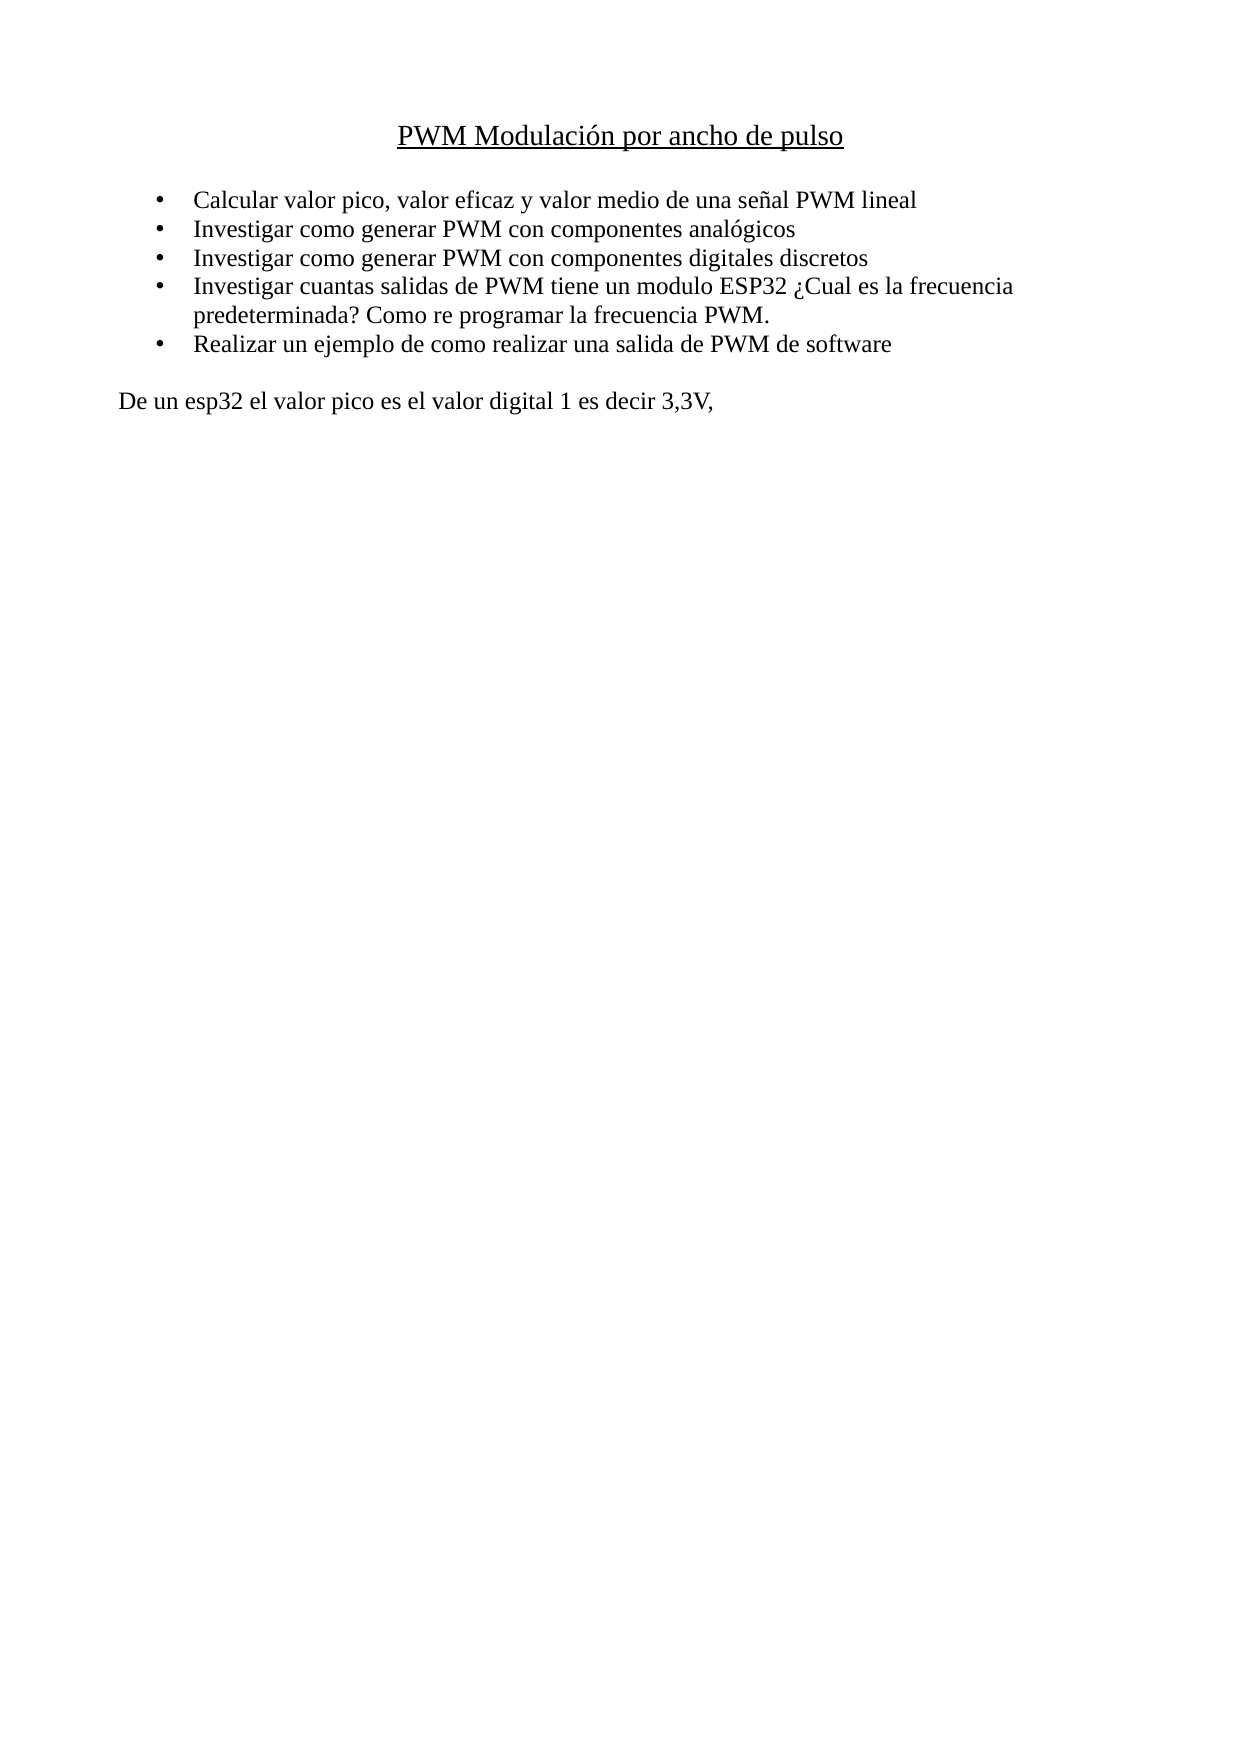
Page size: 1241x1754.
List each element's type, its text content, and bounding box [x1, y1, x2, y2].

list Calcular valor pico, valor eficaz y valor medio de una señal PWM lineal [156, 185, 1122, 214]
list Investigar cuantas salidas de PWM tiene un modulo ESP32 ¿Cual es la frecuencia predeterminada? Como re programar la frecuencia PWM. [156, 271, 1122, 329]
list Investigar como generar PWM con componentes digitales discretos [156, 243, 1122, 271]
text De un esp32 el valor pico es el valor digital 1 es decir 3,3V, [118, 386, 1122, 415]
list Realizar un ejemplo de como realizar una salida de PWM de software [156, 329, 1122, 358]
list Investigar como generar PWM con componentes analógicos [156, 214, 1122, 243]
text PWM Modulación por ancho de pulso [118, 118, 1122, 152]
